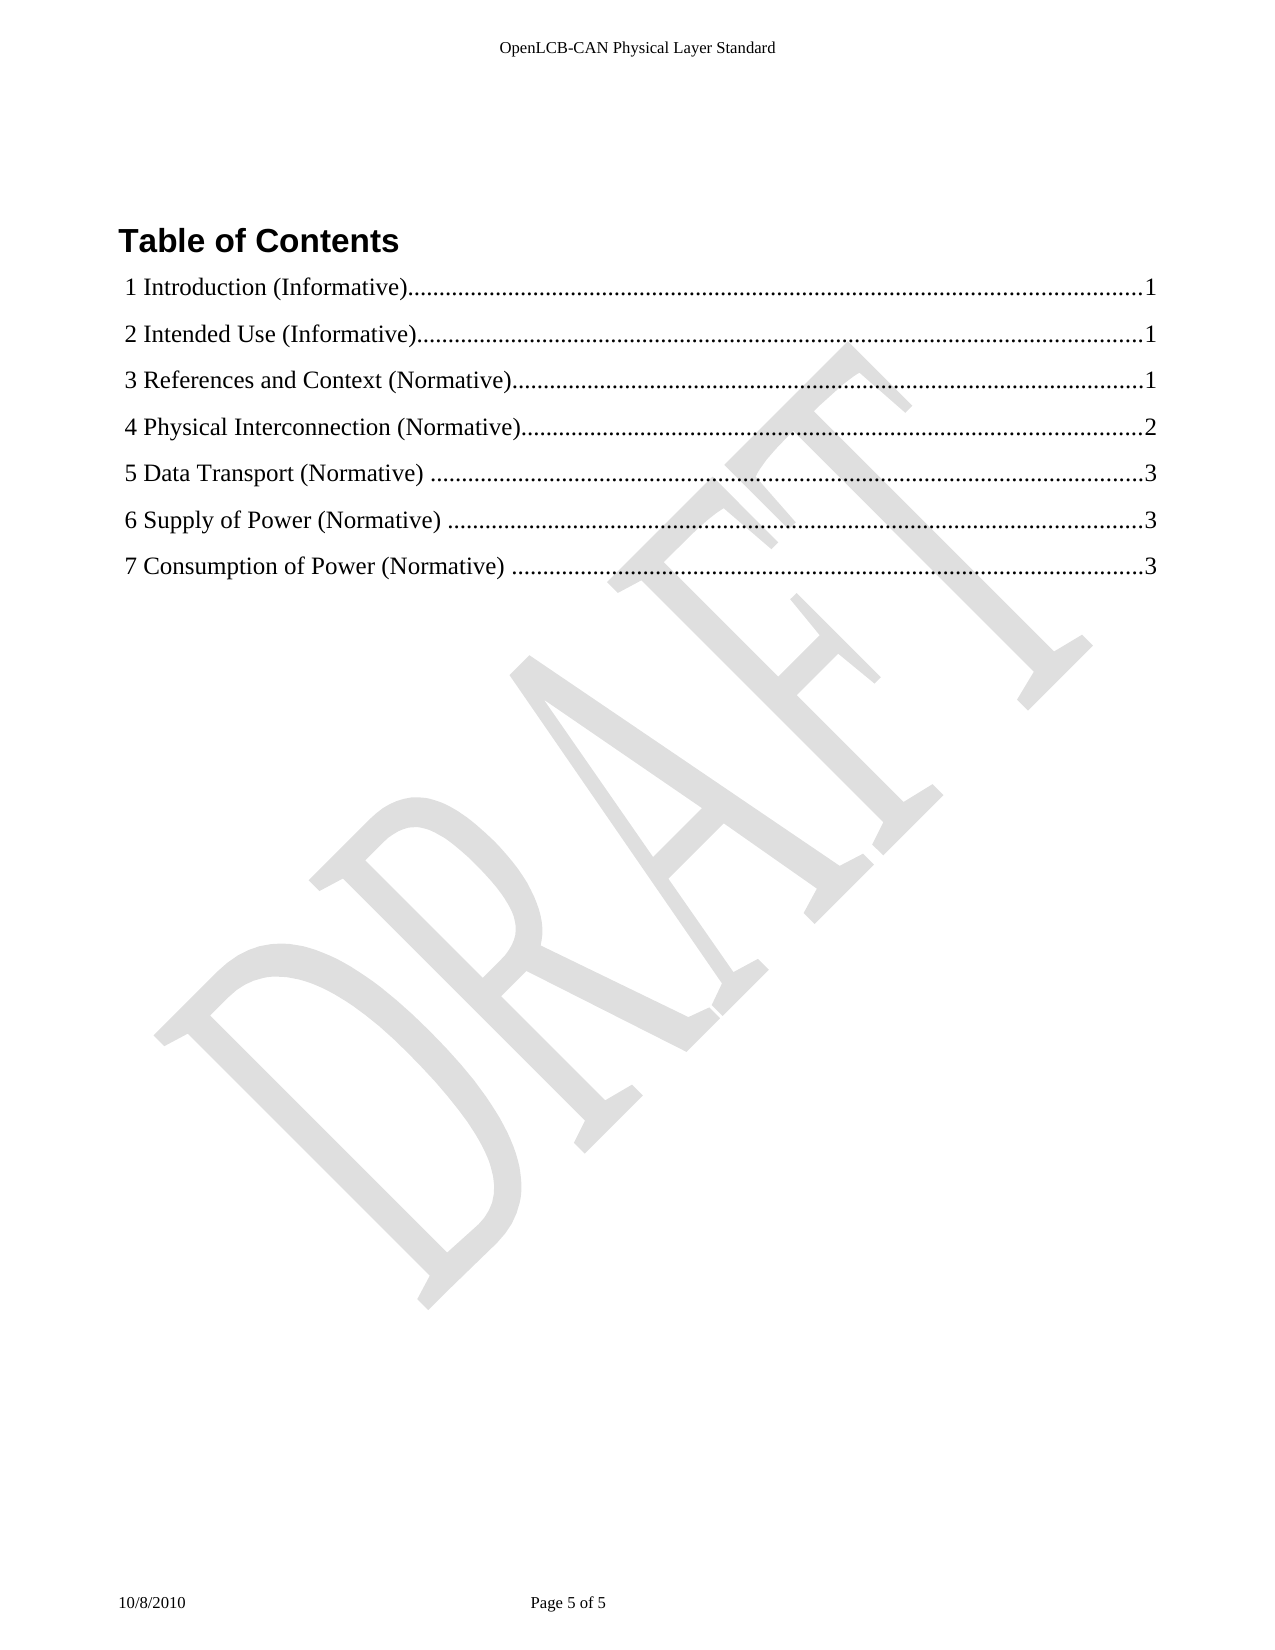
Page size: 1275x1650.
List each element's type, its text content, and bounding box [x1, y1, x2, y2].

text 3 References and Context (Normative) 1 [118, 365, 823, 394]
text 6 Supply of Power (Normative) 3 [118, 505, 683, 533]
text 5 Data Transport (Normative) 3 [118, 458, 745, 487]
text 4 Physical Interconnection (Normative) 2 [816, 412, 1157, 441]
text 3 References and Context (Normative) 1 [834, 374, 882, 394]
text 6 Supply of Power (Normative) 3 [909, 505, 1157, 533]
text 6 Supply of Power (Normative) 3 [742, 505, 894, 533]
text 2 Intended Use (Informative) 1 [118, 319, 1157, 348]
text 5 Data Transport (Normative) 3 [757, 458, 848, 487]
text 7 Consumption of Power (Normative) 3 [665, 551, 941, 580]
text 7 Consumption of Power (Normative) 3 [955, 551, 1157, 580]
text 3 References and Context (Normative) 1 [873, 365, 1157, 394]
text 6 Supply of Power (Normative) 3 [695, 509, 751, 533]
text 4 Physical Interconnection (Normative) 2 [118, 412, 776, 441]
subtitle Table of Contents [118, 221, 1157, 260]
text 5 Data Transport (Normative) 3 [862, 458, 1157, 487]
text 1 Introduction (Informative) 1 [118, 272, 1157, 301]
text 7 Consumption of Power (Normative) 3 [118, 551, 637, 580]
